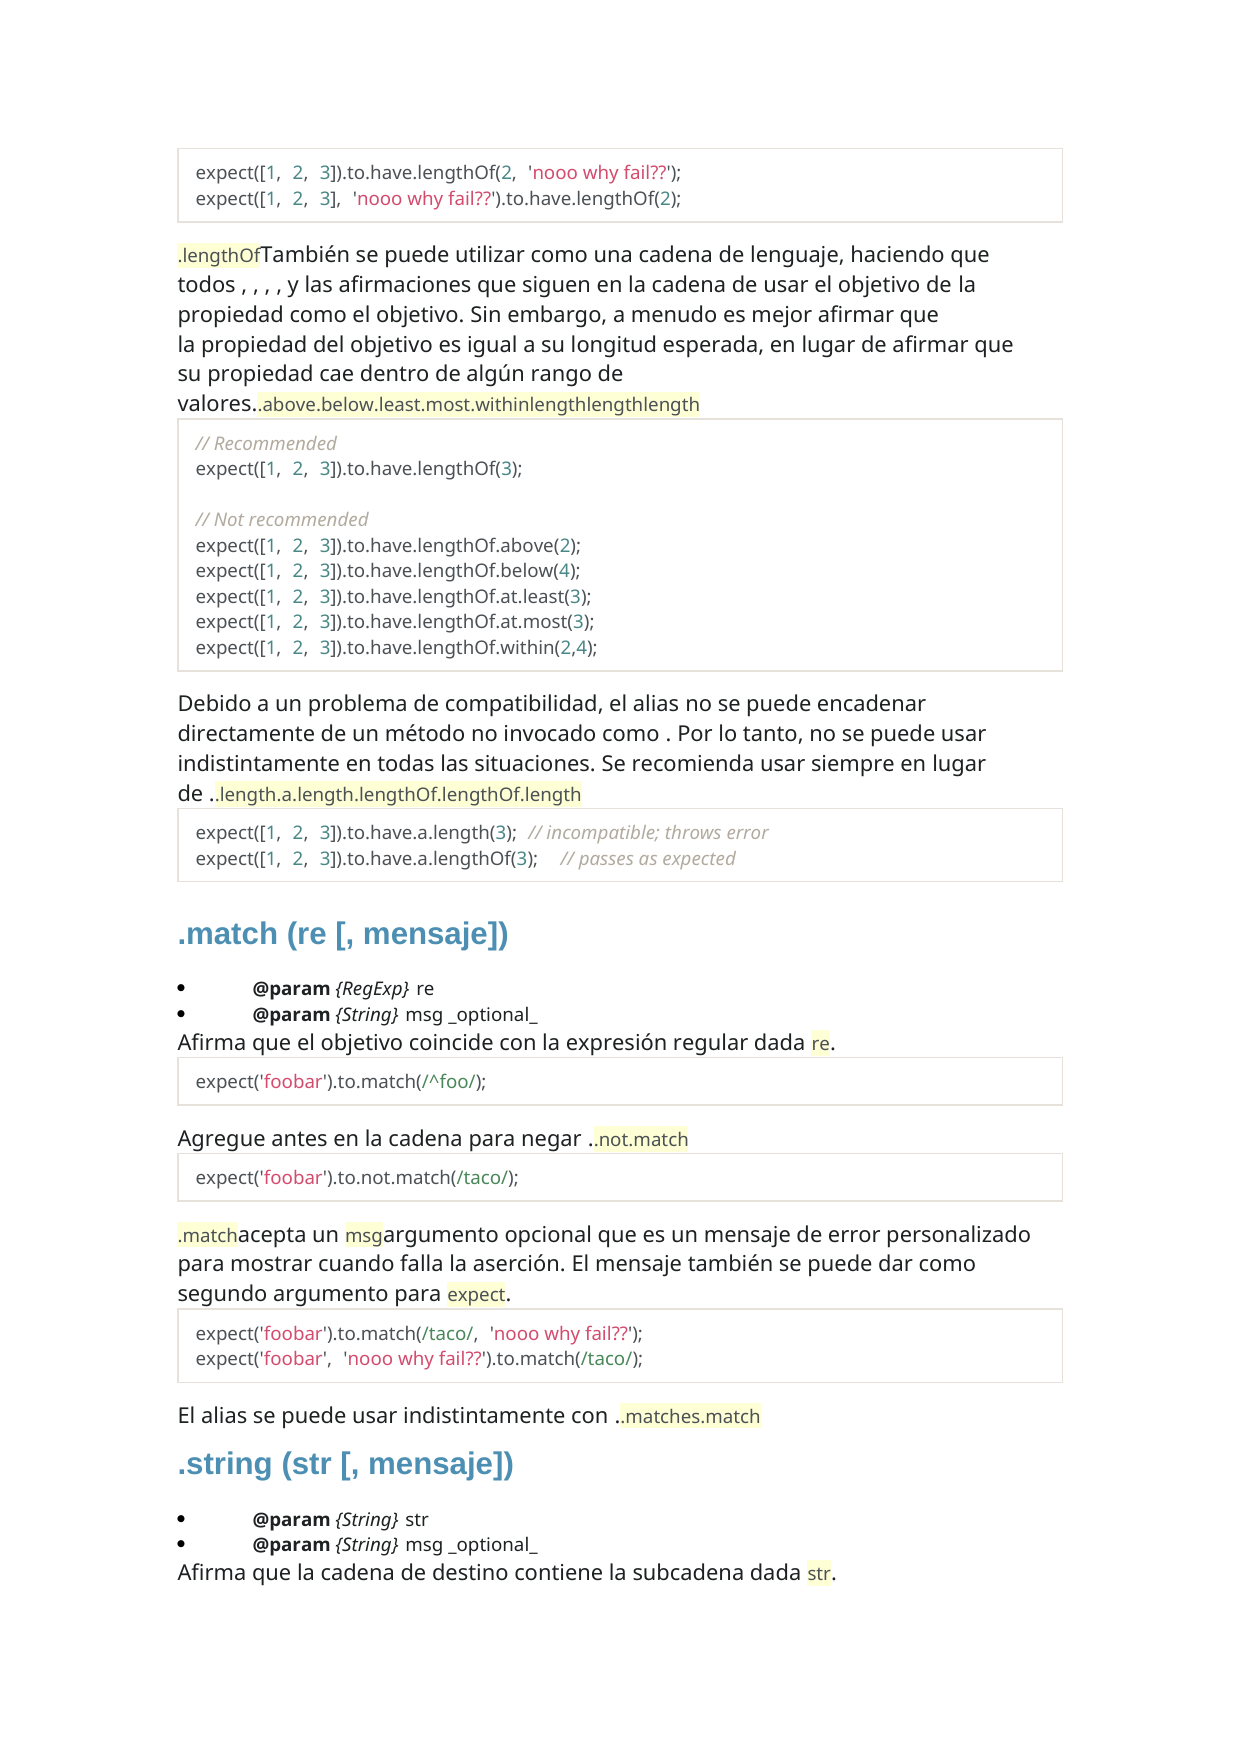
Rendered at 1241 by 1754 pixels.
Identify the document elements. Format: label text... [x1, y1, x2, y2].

text expect([1, 2, 3]).to.have.a.lengthOf(3); // passes as expected [179, 833, 1062, 881]
text Afirma que el objetivo coincide con la expresión regular dada re. [177, 1027, 1063, 1057]
text expect([1, 2, 3]).to.have.lengthOf.at.least(3); [179, 571, 1062, 597]
text expect([1, 2, 3], 'nooo why fail??').to.have.lengthOf(2); [179, 173, 1062, 221]
subtitle .match (re [, mensaje]) [177, 915, 1063, 951]
text Afirma que la cadena de destino contiene la subcadena dada str. [177, 1557, 1063, 1587]
list @param {String} msg _optional_ [177, 1532, 1063, 1557]
text expect([1, 2, 3]).to.have.lengthOf(2, 'nooo why fail??'); [179, 149, 1062, 173]
list @param {String} msg _optional_ [177, 1001, 1063, 1027]
text expect([1, 2, 3]).to.have.lengthOf.below(4); [179, 546, 1062, 571]
text expect([1, 2, 3]).to.have.lengthOf(3); [179, 443, 1062, 469]
text Agregue antes en la cadena para negar ..not.match [177, 1123, 1063, 1152]
text expect([1, 2, 3]).to.have.lengthOf.above(2); [179, 520, 1062, 546]
text expect('foobar', 'nooo why fail??').to.match(/taco/); [179, 1333, 1062, 1382]
text .matchacepta un msgargumento opcional que es un mensaje de error personalizado para mostrar cuando falla la aserción. El mensaje también se puede dar como segundo argumento para expect. [177, 1219, 1063, 1308]
text Debido a un problema de compatibilidad, el alias no se puede encadenar directamente de un método no invocado como . Por lo tanto, no se puede usar indistintamente en todas las situaciones. Se recomienda usar siempre en lugar de ..length.a.length.lengthOf.lengthOf.length [177, 688, 1063, 807]
list @param {RegExp} re [177, 976, 1063, 1001]
text expect('foobar').to.not.match(/taco/); [179, 1154, 1062, 1200]
text // Not recommended [179, 494, 1062, 520]
text // Recommended [179, 420, 1062, 443]
text expect([1, 2, 3]).to.have.lengthOf.within(2,4); [179, 622, 1062, 670]
text El alias se puede usar indistintamente con ..matches.match [177, 1400, 1063, 1429]
text expect('foobar').to.match(/^foo/); [179, 1058, 1062, 1104]
subtitle .string (str [, mensaje]) [177, 1445, 1063, 1481]
text expect([1, 2, 3]).to.have.lengthOf.at.most(3); [179, 597, 1062, 622]
list @param {String} str [177, 1506, 1063, 1532]
text .lengthOfTambién se puede utilizar como una cadena de lenguaje, haciendo que todos , , , , y las afirmaciones que siguen en la cadena de usar el objetivo de la propiedad como el objetivo. Sin embargo, a menudo es mejor afirmar que la propiedad del objetivo es igual a su longitud esperada, en lugar de afirmar que su propiedad cae dentro de algún rango de valores..above.below.least.most.withinlengthlengthlength [177, 239, 1063, 418]
text expect('foobar').to.match(/taco/, 'nooo why fail??'); [179, 1310, 1062, 1333]
text expect([1, 2, 3]).to.have.a.length(3); // incompatible; throws error [179, 809, 1062, 833]
